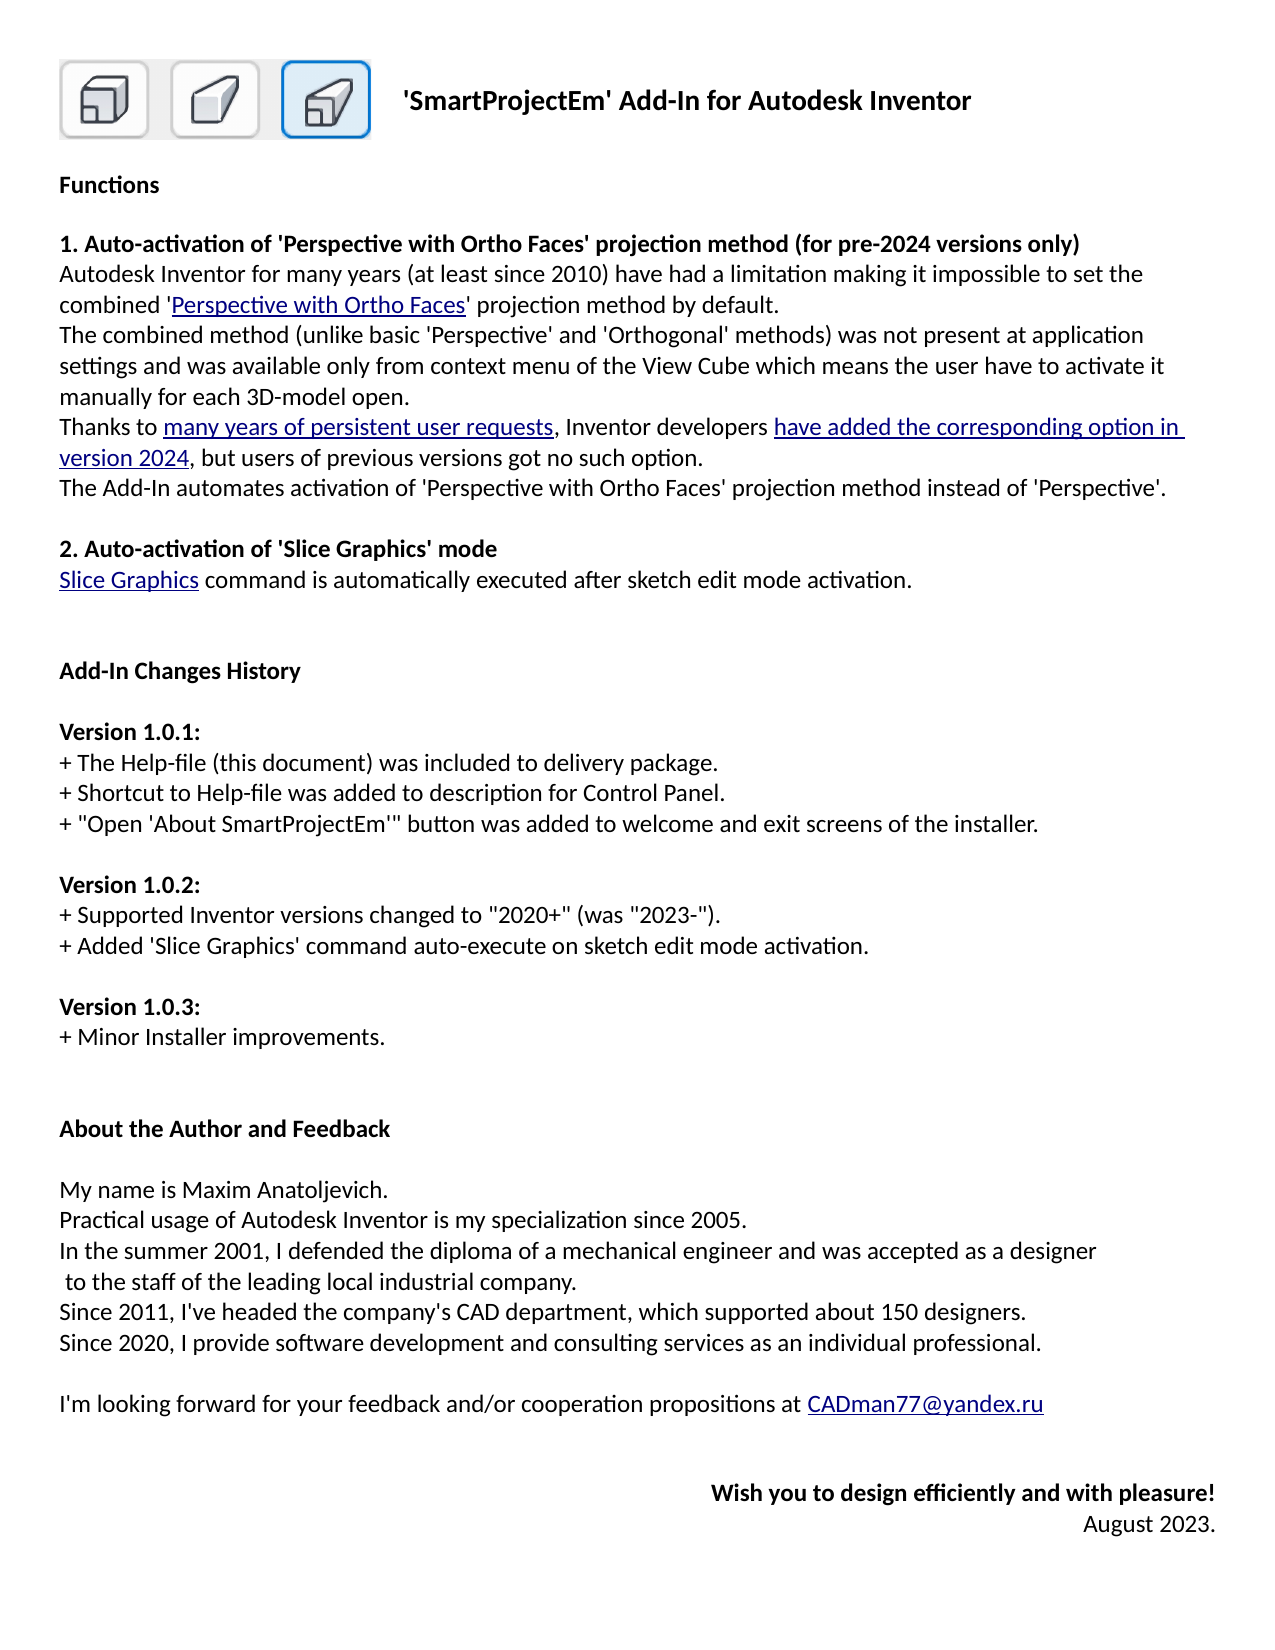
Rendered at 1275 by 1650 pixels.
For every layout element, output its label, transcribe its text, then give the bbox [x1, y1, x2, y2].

text + Shortcut to Help-file was added to description for Control Panel. [59, 777, 1216, 808]
text My name is Maxim Anatoljevich. [59, 1174, 1216, 1205]
text Since 2020, I provide software development and consulting services as an individual professional. [59, 1327, 1216, 1357]
text I'm looking forward for your feedback and/or cooperation propositions at CADman77@yandex.ru [59, 1388, 1216, 1418]
text The Add-In automates activation of 'Perspective with Ortho Faces' projection method instead of 'Perspective'. [59, 472, 1216, 503]
text Functions [59, 169, 1216, 199]
text About the Author and Feedback [59, 1113, 1216, 1144]
text In the summer 2001, I defended the diploma of a mechanical engineer and was accepted as a designer [59, 1235, 1216, 1266]
text + Supported Inventor versions changed to "2020+" (was "2023-"). [59, 899, 1216, 930]
text Autodesk Inventor for many years (at least since 2010) have had a limitation making it impossible to set the combined 'Perspective with Ortho Faces' projection method by default. [59, 258, 1216, 319]
text Thanks to many years of persistent user requests, Inventor developers have added the corresponding option in version 2024, but users of previous versions got no such option. [59, 411, 1216, 472]
text + "Open 'About SmartProjectEm'" button was added to welcome and exit screens of the installer. [59, 808, 1216, 838]
text Since 2011, I've headed the company's CAD department, which supported about 150 designers. [59, 1296, 1216, 1327]
text + Added 'Slice Graphics' command auto-execute on sketch edit mode activation. [59, 930, 1216, 961]
text Version 1.0.2: [59, 869, 1216, 899]
text + Minor Installer improvements. [59, 1022, 1216, 1052]
text The combined method (unlike basic 'Perspective' and 'Orthogonal' methods) was not present at application settings and was available only from context menu of the View Cube which means the user have to activate it manually for each 3D-model open. [59, 319, 1216, 411]
text to the staff of the leading local industrial company. [59, 1266, 1216, 1296]
text Slice Graphics command is automatically executed after sketch edit mode activation. [59, 564, 1216, 594]
table_header [372, 59, 403, 140]
text Version 1.0.3: [59, 991, 1216, 1022]
table_header 'SmartProjectEm' Add-In for Autodesk Inventor [403, 59, 1217, 140]
text Practical usage of Autodesk Inventor is my specialization since 2005. [59, 1205, 1216, 1235]
text 2. Auto-activation of 'Slice Graphics' mode [59, 533, 1216, 564]
text + The Help-file (this document) was included to delivery package. [59, 747, 1216, 777]
text August 2023. [59, 1508, 1216, 1539]
text Wish you to design efficiently and with pleasure! [59, 1478, 1216, 1508]
text Add-In Changes History [59, 655, 1216, 686]
picture [59, 59, 372, 140]
text Version 1.0.1: [59, 716, 1216, 747]
text 1. Auto-activation of 'Perspective with Ortho Faces' projection method (for pre-2024 versions only) [59, 228, 1216, 258]
